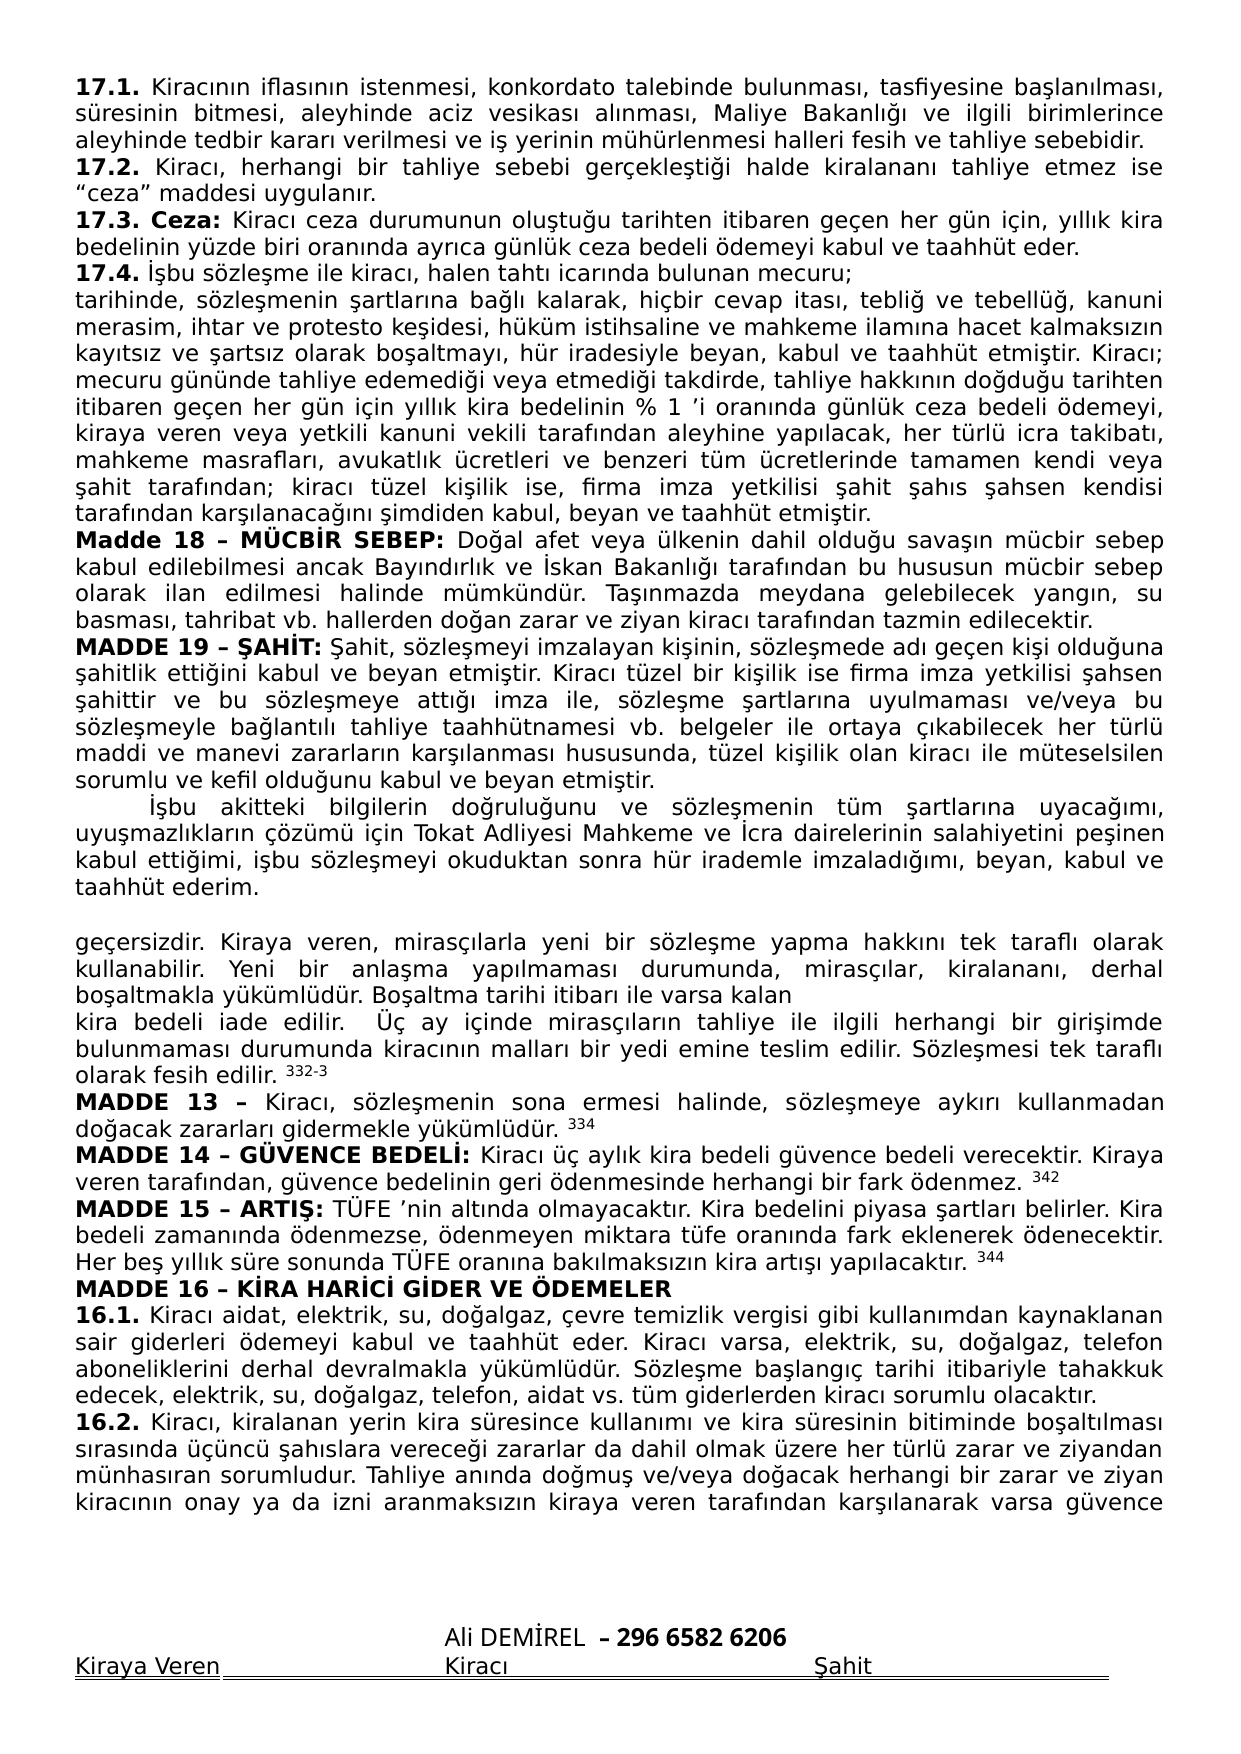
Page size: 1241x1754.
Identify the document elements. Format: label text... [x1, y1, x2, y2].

text kira bedeli iade edilir. Üç ay içinde mirasçıların tahliye ile ilgili herhangi bir girişimde bulunmaması durumunda kiracının malları bir yedi emine teslim edilir. Sözleşmesi tek taraflı olarak fesih edilir. 332-3 [75, 1009, 1165, 1089]
text MADDE 14 – GÜVENCE BEDELİ: Kiracı üç aylık kira bedeli güvence bedeli verecektir. Kiraya veren tarafından, güvence bedelinin geri ödenmesinde herhangi bir fark ödenmez. 342 [75, 1143, 1165, 1196]
text geçersizdir. Kiraya veren, mirasçılarla yeni bir sözleşme yapma hakkını tek taraflı olarak kullanabilir. Yeni bir anlaşma yapılmaması durumunda, mirasçılar, kiralananı, derhal boşaltmakla yükümlüdür. Boşaltma tarihi itibarı ile varsa kalan [75, 929, 1165, 1009]
text MADDE 16 – KİRA HARİCİ GİDER VE ÖDEMELER [75, 1276, 1165, 1303]
text 16.1. Kiracı aidat, elektrik, su, doğalgaz, çevre temizlik vergisi gibi kullanımdan kaynaklanan sair giderleri ödemeyi kabul ve taahhüt eder. Kiracı varsa, elektrik, su, doğalgaz, telefon aboneliklerini derhal devralmakla yükümlüdür. Sözleşme başlangıç tarihi itibariyle tahakkuk edecek, elektrik, su, doğalgaz, telefon, aidat vs. tüm giderlerden kiracı sorumlu olacaktır. [75, 1303, 1165, 1409]
text MADDE 15 – ARTIŞ: TÜFE ’nin altında olmayacaktır. Kira bedelini piyasa şartları belirler. Kira bedeli zamanında ödenmezse, ödenmeyen miktara tüfe oranında fark eklenerek ödenecektir. Her beş yıllık süre sonunda TÜFE oranına bakılmaksızın kira artışı yapılacaktır. 344 [75, 1196, 1165, 1276]
text tarihinde, sözleşmenin şartlarına bağlı kalarak, hiçbir cevap itası, tebliğ ve tebellüğ, kanuni merasim, ihtar ve protesto keşidesi, hüküm istihsaline ve mahkeme ilamına hacet kalmaksızın kayıtsız ve şartsız olarak boşaltmayı, hür iradesiyle beyan, kabul ve taahhüt etmiştir. Kiracı; mecuru gününde tahliye edemediği veya etmediği takdirde, tahliye hakkının doğduğu tarihten itibaren geçen her gün için yıllık kira bedelinin % 1 ’i oranında günlük ceza bedeli ödemeyi, kiraya veren veya yetkili kanuni vekili tarafından aleyhine yapılacak, her türlü icra takibatı, mahkeme masrafları, avukatlık ücretleri ve benzeri tüm ücretlerinde tamamen kendi veya şahit tarafından; kiracı tüzel kişilik ise, firma imza yetkilisi şahit şahıs şahsen kendisi tarafından karşılanacağını şimdiden kabul, beyan ve taahhüt etmiştir. [75, 287, 1165, 527]
text MADDE 19 – ŞAHİT: Şahit, sözleşmeyi imzalayan kişinin, sözleşmede adı geçen kişi olduğuna şahitlik ettiğini kabul ve beyan etmiştir. Kiracı tüzel bir kişilik ise firma imza yetkilisi şahsen şahittir ve bu sözleşmeye attığı imza ile, sözleşme şartlarına uyulmaması ve/veya bu sözleşmeyle bağlantılı tahliye taahhütnamesi vb. belgeler ile ortaya çıkabilecek her türlü maddi ve manevi zararların karşılanması hususunda, tüzel kişilik olan kiracı ile müteselsilen sorumlu ve kefil olduğunu kabul ve beyan etmiştir. [75, 634, 1165, 794]
text Madde 18 – MÜCBİR SEBEP: Doğal afet veya ülkenin dahil olduğu savaşın mücbir sebep kabul edilebilmesi ancak Bayındırlık ve İskan Bakanlığı tarafından bu hususun mücbir sebep olarak ilan edilmesi halinde mümkündür. Taşınmazda meydana gelebilecek yangın, su basması, tahribat vb. hallerden doğan zarar ve ziyan kiracı tarafından tazmin edilecektir. [75, 527, 1165, 634]
text 17.1. Kiracının iflasının istenmesi, konkordato talebinde bulunması, tasfiyesine başlanılması, süresinin bitmesi, aleyhinde aciz vesikası alınması, Maliye Bakanlığı ve ilgili birimlerince aleyhinde tedbir kararı verilmesi ve iş yerinin mühürlenmesi halleri fesih ve tahliye sebebidir. [75, 74, 1165, 154]
text 16.2. Kiracı, kiralanan yerin kira süresince kullanımı ve kira süresinin bitiminde boşaltılması sırasında üçüncü şahıslara vereceği zararlar da dahil olmak üzere her türlü zarar ve ziyandan münhasıran sorumludur. Tahliye anında doğmuş ve/veya doğacak herhangi bir zarar ve ziyan kiracının onay ya da izni aranmaksızın kiraya veren tarafından karşılanarak varsa güvence [75, 1409, 1165, 1516]
text 17.4. İşbu sözleşme ile kiracı, halen tahtı icarında bulunan mecuru; [75, 261, 1165, 287]
text İşbu akitteki bilgilerin doğruluğunu ve sözleşmenin tüm şartlarına uyacağımı, uyuşmazlıkların çözümü için Tokat Adliyesi Mahkeme ve İcra dairelerinin salahiyetini peşinen kabul ettiğimi, işbu sözleşmeyi okuduktan sonra hür irademle imzaladığımı, beyan, kabul ve taahhüt ederim. [75, 794, 1165, 901]
text 17.3. Ceza: Kiracı ceza durumunun oluştuğu tarihten itibaren geçen her gün için, yıllık kira bedelinin yüzde biri oranında ayrıca günlük ceza bedeli ödemeyi kabul ve taahhüt eder. [75, 207, 1165, 261]
text MADDE 13 – Kiracı, sözleşmenin sona ermesi halinde, sözleşmeye aykırı kullanmadan doğacak zararları gidermekle yükümlüdür. 334 [75, 1089, 1165, 1143]
text 17.2. Kiracı, herhangi bir tahliye sebebi gerçekleştiği halde kiralananı tahliye etmez ise “ceza” maddesi uygulanır. [75, 154, 1165, 207]
